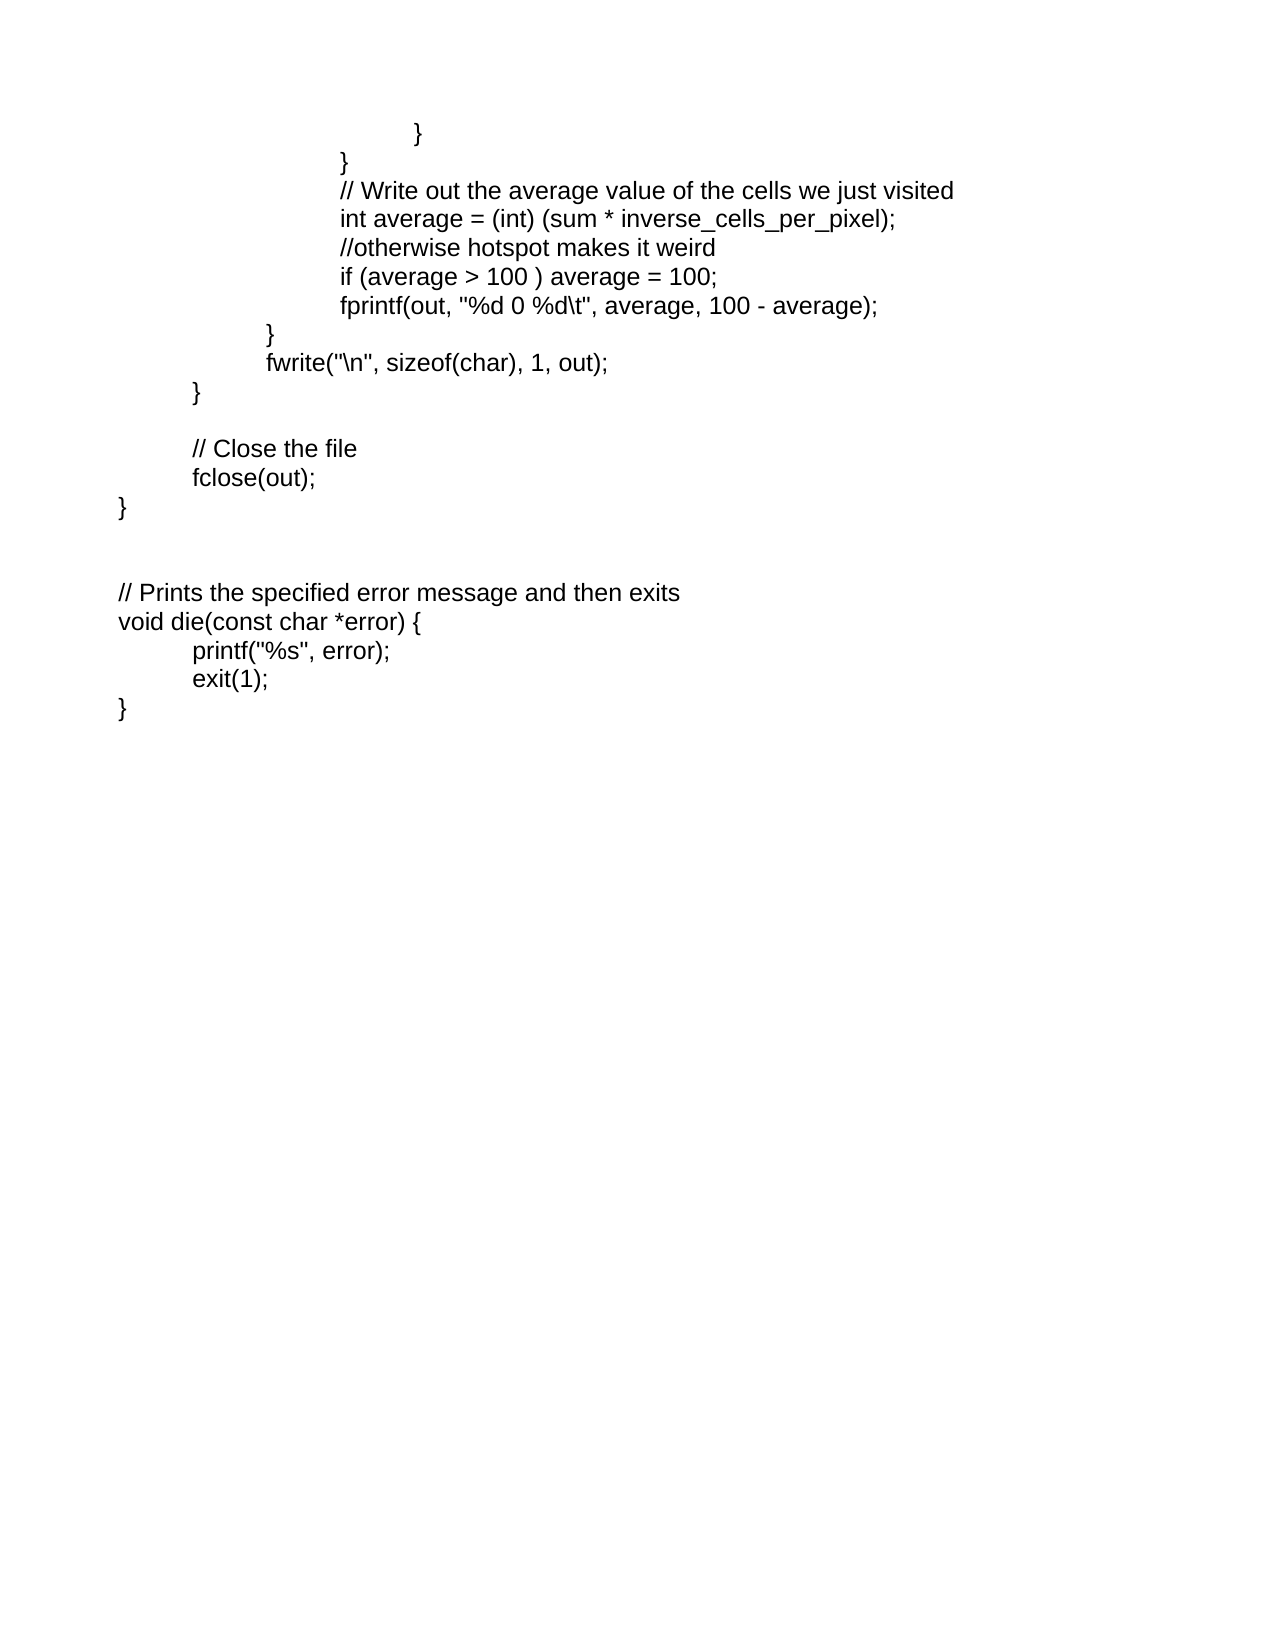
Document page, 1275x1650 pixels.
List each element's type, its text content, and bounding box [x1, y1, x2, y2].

text } [118, 377, 1157, 406]
text if (average > 100 ) average = 100; [118, 262, 1157, 291]
text } [118, 693, 1157, 722]
text // Prints the specified error message and then exits [118, 578, 1157, 607]
text } [118, 492, 1157, 521]
text // Close the file [118, 434, 1157, 463]
text exit(1); [118, 664, 1157, 693]
text // Write out the average value of the cells we just visited [118, 176, 1157, 204]
text fclose(out); [118, 463, 1157, 492]
text int average = (int) (sum * inverse_cells_per_pixel); [118, 204, 1157, 233]
text void die(const char *error) { [118, 607, 1157, 636]
text printf("%s", error); [118, 636, 1157, 664]
text } [118, 118, 1157, 147]
text } [118, 319, 1157, 348]
text //otherwise hotspot makes it weird [118, 233, 1157, 262]
text } [118, 147, 1157, 176]
text fprintf(out, "%d 0 %d\t", average, 100 - average); [118, 291, 1157, 319]
text fwrite("\n", sizeof(char), 1, out); [118, 348, 1157, 377]
